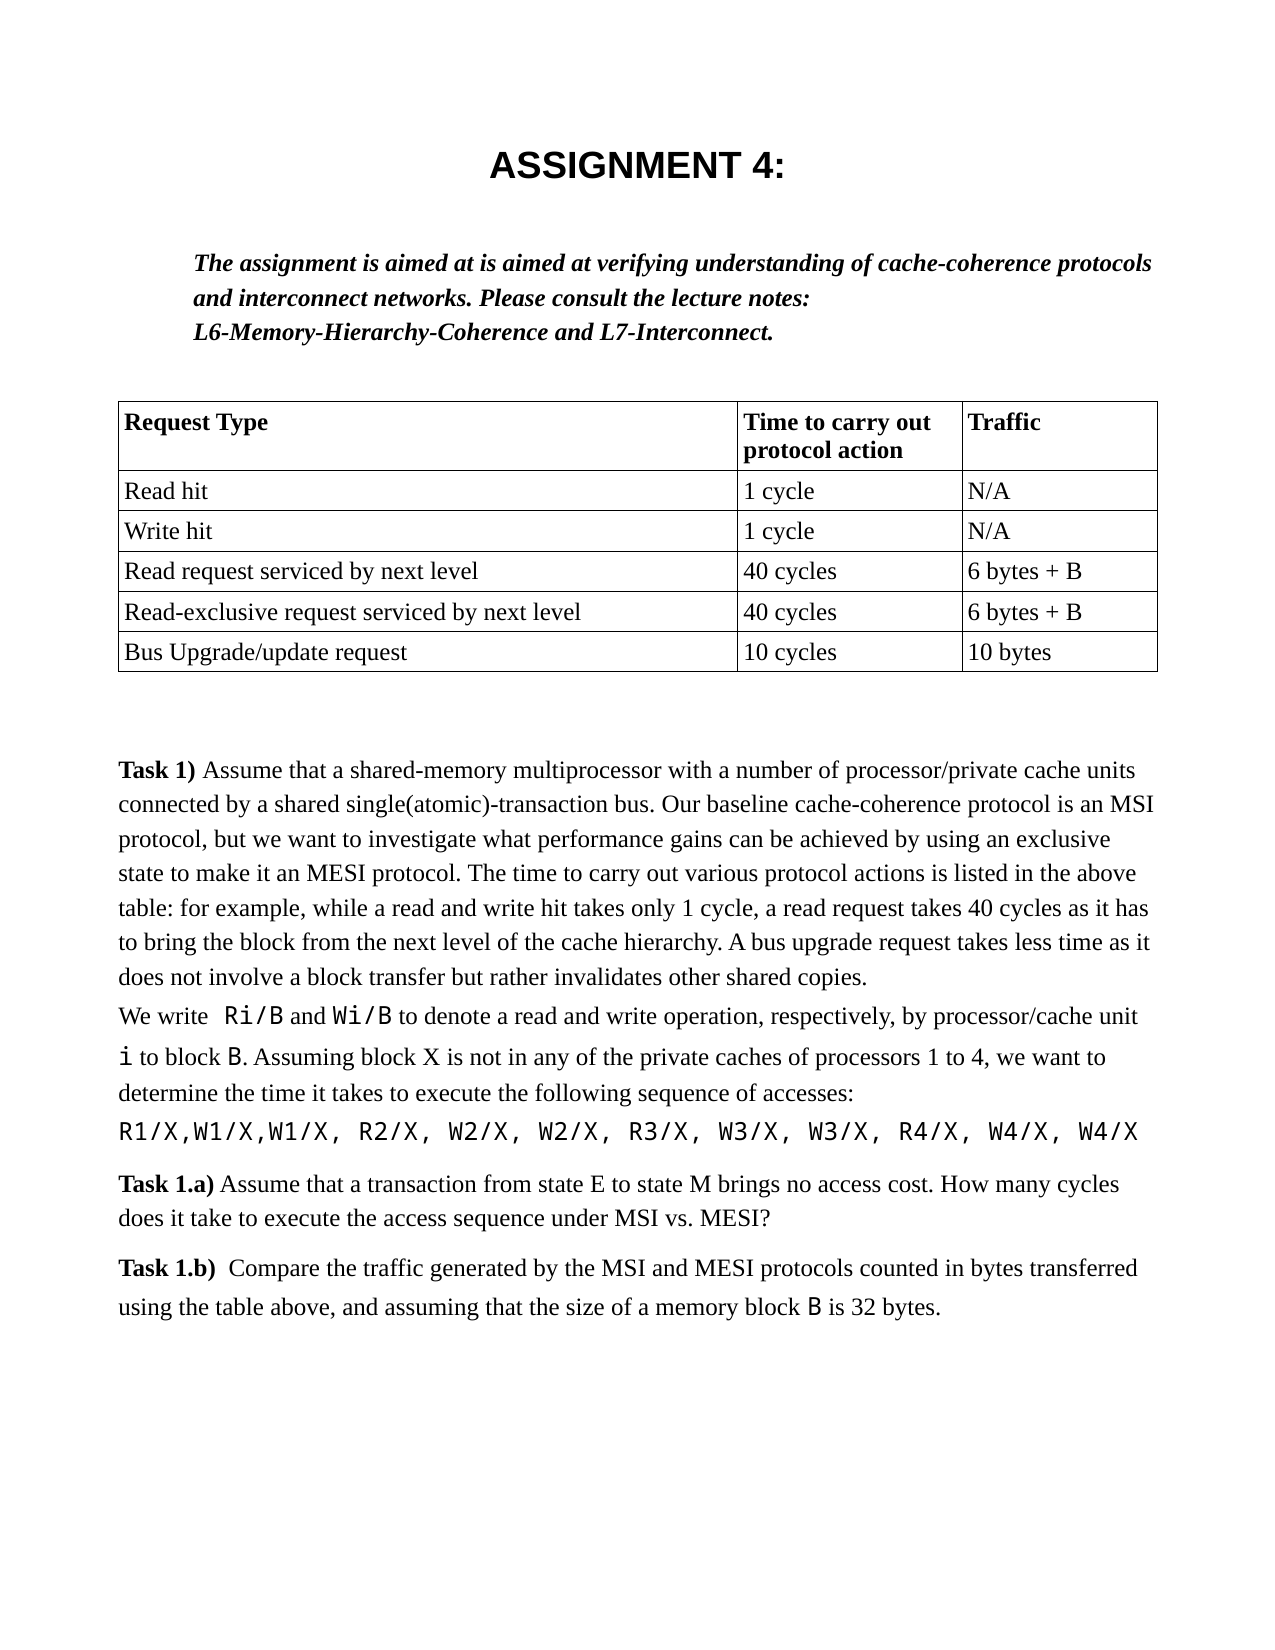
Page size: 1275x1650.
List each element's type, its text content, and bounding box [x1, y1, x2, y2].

table_cell Read-exclusive request serviced by next level [119, 592, 737, 631]
table_cell 40 cycles [738, 552, 962, 591]
text Task 1) Assume that a shared-memory multiprocessor with a number of processor/private cache units connected by a shared single(atomic)-transaction bus. Our baseline cache-coherence protocol is an MSI protocol, but we want to investigate what performance gains can be achieved by using an exclusive state to make it an MESI protocol. The time to carry out various protocol actions is listed in the above table: for example, while a read and write hit takes only 1 cycle, a read request takes 40 cycles as it has to bring the block from the next level of the cache hierarchy. A bus upgrade request takes less time as it does not involve a block transfer but rather invalidates other shared copies. We write Ri/B and Wi/B to denote a read and write operation, respectively, by processor/cache unit i to block B. Assuming block X is not in any of the private caches of processors 1 to 4, we want to determine the time it takes to execute the following sequence of accesses: R1/X,W1/X,W1/X, R2/X, W2/X, W2/X, R3/X, W3/X, W3/X, R4/X, W4/X, W4/X [118, 721, 1157, 1148]
table_cell 6 bytes + B [963, 592, 1157, 631]
list The assignment is aimed at is aimed at verifying understanding of cache-coherence protocols and interconnect networks. Please consult the lecture notes: L6-Memory-Hierarchy-Coherence and L7-Interconnect. [156, 248, 1157, 381]
table_cell 10 cycles [738, 632, 962, 671]
table_cell 40 cycles [738, 592, 962, 631]
table_cell Bus Upgrade/update request [119, 632, 737, 671]
table_cell Write hit [119, 511, 737, 551]
table_cell 6 bytes + B [963, 552, 1157, 591]
table_cell 1 cycle [738, 511, 962, 551]
table_header Request Type [119, 402, 737, 470]
table_cell Read request serviced by next level [119, 552, 737, 591]
table_cell N/A [963, 511, 1157, 551]
table_cell 1 cycle [738, 471, 962, 510]
text Task 1.a) Assume that a transaction from state E to state M brings no access cost. How many cycles does it take to execute the access sequence under MSI vs. MESI? [118, 1169, 1157, 1232]
table_header Traffic [963, 402, 1157, 470]
table_header Time to carry out protocol action [738, 402, 962, 470]
text Task 1.b) Compare the traffic generated by the MSI and MESI protocols counted in bytes transferred using the table above, and assuming that the size of a memory block B is 32 bytes. [118, 1253, 1157, 1322]
table_cell Read hit [119, 471, 737, 510]
table_cell 10 bytes [963, 632, 1157, 671]
subtitle ASSIGNMENT 4: [118, 143, 1157, 187]
table_cell N/A [963, 471, 1157, 510]
